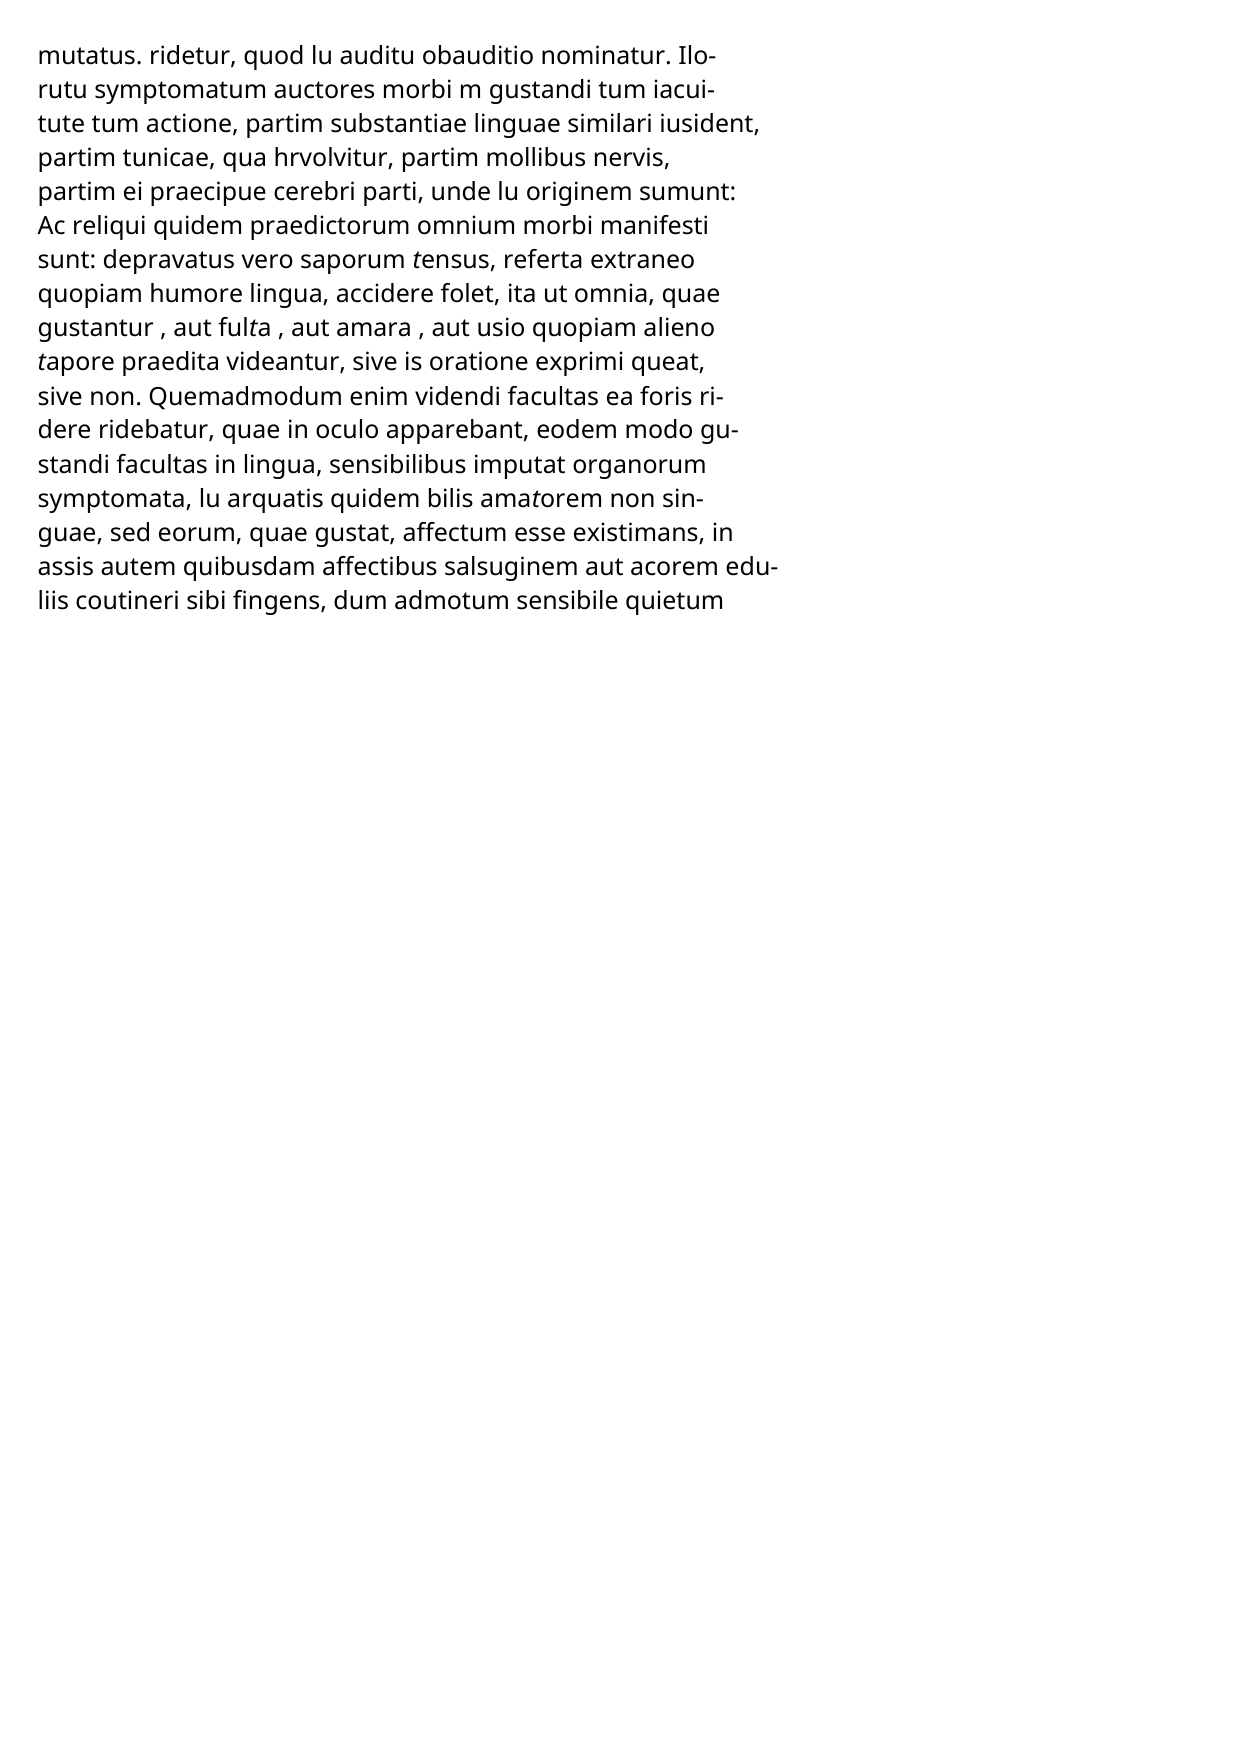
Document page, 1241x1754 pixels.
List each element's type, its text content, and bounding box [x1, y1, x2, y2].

text mutatus. ridetur, quod lu auditu obauditio nominatur. Ilo- rutu symptomatum auctores morbi m gustandi tum iacui- tute tum actione, partim substantiae linguae similari iusident, partim tunicae, qua hrvolvitur, partim mollibus nervis, partim ei praecipue cerebri parti, unde lu originem sumunt: Ac reliqui quidem praedictorum omnium morbi manifesti sunt: depravatus vero saporum tensus, referta extraneo quopiam humore lingua, accidere folet, ita ut omnia, quae gustantur , aut fulta , aut amara , aut usio quopiam alieno tapore praedita videantur, sive is oratione exprimi queat, sive non. Quemadmodum enim videndi facultas ea foris ri- dere ridebatur, quae in oculo apparebant, eodem modo gu- standi facultas in lingua, sensibilibus imputat organorum symptomata, lu arquatis quidem bilis amatorem non sin- guae, sed eorum, quae gustat, affectum esse existimans, in assis autem quibusdam affectibus salsuginem aut acorem edu- liis coutineri sibi fingens, dum admotum sensibile quietum [37, 37, 1203, 617]
